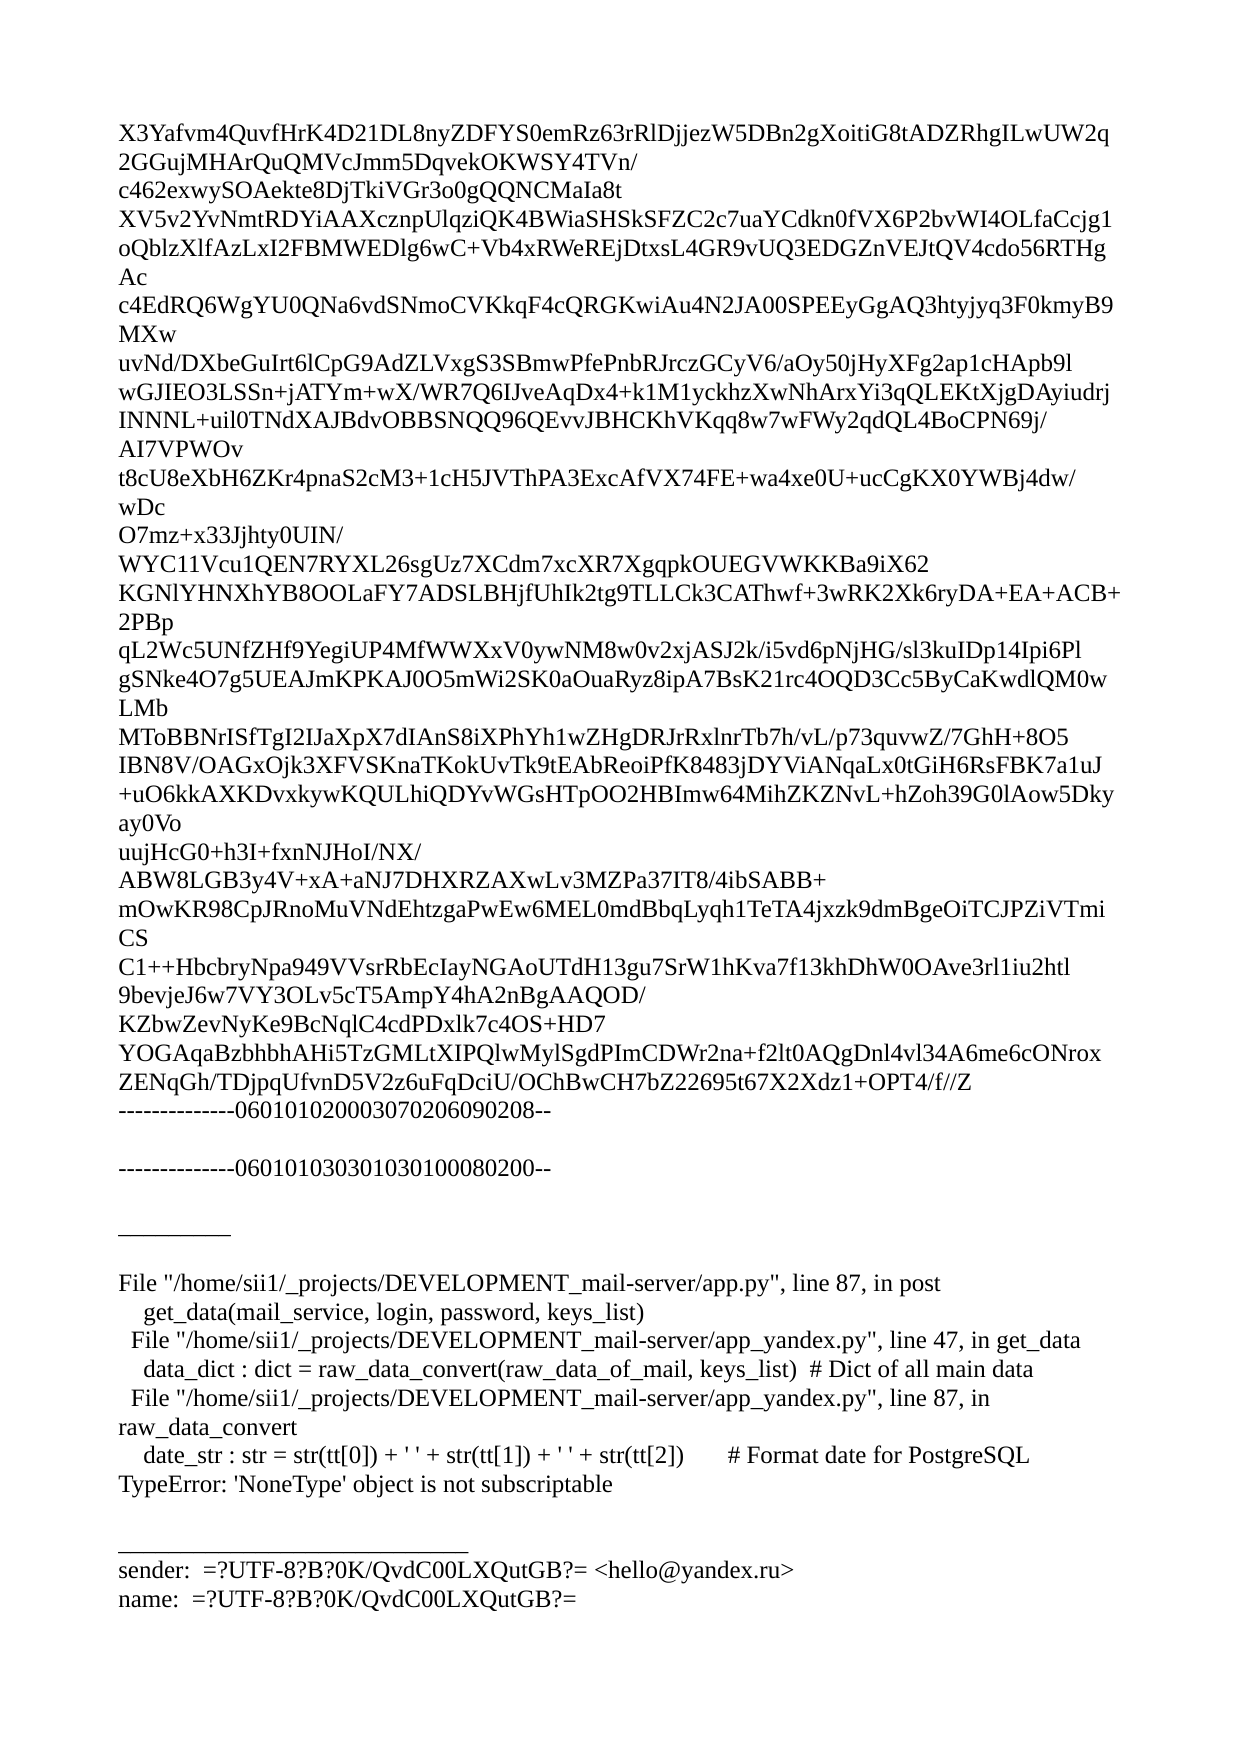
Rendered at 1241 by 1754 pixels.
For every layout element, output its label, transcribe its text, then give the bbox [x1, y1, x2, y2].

text oQblzXlfAzLxI2FBMWEDlg6wC+Vb4xRWeREjDtxsL4GR9vUQ3EDGZnVEJtQV4cdo56RTHgAc [118, 233, 1122, 291]
text ZENqGh/TDjpqUfvnD5V2z6uFqDciU/OChBwCH7bZ22695t67X2Xdz1+OPT4/f//Z [118, 1067, 1122, 1096]
text sender: =?UTF-8?B?0K/QvdC00LXQutGB?= <hello@yandex.ru> [118, 1556, 1122, 1584]
text qL2Wc5UNfZHf9YegiUP4MfWWXxV0ywNM8w0v2xjASJ2k/i5vd6pNjHG/sl3kuIDp14Ipi6Pl [118, 636, 1122, 664]
text 2GGujMHArQuQMVcJmm5DqvekOKWSY4TVn/c462exwySOAekte8DjTkiVGr3o0gQQNCMaIa8t [118, 147, 1122, 204]
text date_str : str = str(tt[0]) + ' ' + str(tt[1]) + ' ' + str(tt[2]) # Format date for PostgreSQL [118, 1441, 1122, 1469]
text c4EdRQ6WgYU0QNa6vdSNmoCVKkqF4cQRGKwiAu4N2JA00SPEEyGgAQ3htyjyq3F0kmyB9MXw [118, 291, 1122, 348]
text --------------060101020003070206090208-- [118, 1096, 1122, 1124]
text INNNL+uil0TNdXAJBdvOBBSNQQ96QEvvJBHCKhVKqq8w7wFWy2qdQL4BoCPN69j/AI7VPWOv [118, 406, 1122, 463]
text t8cU8eXbH6ZKr4pnaS2cM3+1cH5JVThPA3ExcAfVX74FE+wa4xe0U+ucCgKX0YWBj4dw/wDc [118, 463, 1122, 521]
text uujHcG0+h3I+fxnNJHoI/NX/ABW8LGB3y4V+xA+aNJ7DHXRZAXwLv3MZPa37IT8/4ibSABB+ [118, 837, 1122, 894]
text O7mz+x33Jjhty0UIN/WYC11Vcu1QEN7RYXL26sgUz7XCdm7xcXR7XgqpkOUEGVWKKBa9iX62 [118, 521, 1122, 578]
text YOGAqaBzbhbhAHi5TzGMLtXIPQlwMylSgdPImCDWr2na+f2lt0AQgDnl4vl34A6me6cONrox [118, 1038, 1122, 1067]
text File "/home/sii1/_projects/DEVELOPMENT_mail-server/app_yandex.py", line 47, in get_data [118, 1326, 1122, 1354]
text X3Yafvm4QuvfHrK4D21DL8nyZDFYS0emRz63rRlDjjezW5DBn2gXoitiG8tADZRhgILwUW2q [118, 118, 1122, 147]
text mOwKR98CpJRnoMuVNdEhtzgaPwEw6MEL0mdBbqLyqh1TeTA4jxzk9dmBgeOiTCJPZiVTmiCS [118, 894, 1122, 952]
text name: =?UTF-8?B?0K/QvdC00LXQutGB?= [118, 1584, 1122, 1613]
text KGNlYHNXhYB8OOLaFY7ADSLBHjfUhIk2tg9TLLCk3CAThwf+3wRK2Xk6ryDA+EA+ACB+2PBp [118, 578, 1122, 636]
text gSNke4O7g5UEAJmKPKAJ0O5mWi2SK0aOuaRyz8ipA7BsK21rc4OQD3Cc5ByCaKwdlQM0wLMb [118, 664, 1122, 722]
text data_dict : dict = raw_data_convert(raw_data_of_mail, keys_list) # Dict of all main data [118, 1354, 1122, 1383]
text TypeError: 'NoneType' object is not subscriptable [118, 1469, 1122, 1498]
text XV5v2YvNmtRDYiAAXcznpUlqziQK4BWiaSHSkSFZC2c7uaYCdkn0fVX6P2bvWI4OLfaCcjg1 [118, 204, 1122, 233]
text +uO6kkAXKDvxkywKQULhiQDYvWGsHTpOO2HBImw64MihZKZNvL+hZoh39G0lAow5Dkyay0Vo [118, 779, 1122, 837]
text --------------060101030301030100080200-- [118, 1153, 1122, 1182]
text uvNd/DXbeGuIrt6lCpG9AdZLVxgS3SBmwPfePnbRJrczGCyV6/aOy50jHyXFg2ap1cHApb9l [118, 348, 1122, 377]
text _________ [118, 1211, 1122, 1239]
text C1++HbcbryNpa949VVsrRbEcIayNGAoUTdH13gu7SrW1hKva7f13khDhW0OAve3rl1iu2htl [118, 952, 1122, 981]
text 9bevjeJ6w7VY3OLv5cT5AmpY4hA2nBgAAQOD/KZbwZevNyKe9BcNqlC4cdPDxlk7c4OS+HD7 [118, 981, 1122, 1038]
text get_data(mail_service, login, password, keys_list) [118, 1297, 1122, 1326]
text File "/home/sii1/_projects/DEVELOPMENT_mail-server/app_yandex.py", line 87, in raw_data_convert [118, 1383, 1122, 1441]
text MToBBNrISfTgI2IJaXpX7dIAnS8iXPhYh1wZHgDRJrRxlnrTb7h/vL/p73quvwZ/7GhH+8O5 [118, 722, 1122, 751]
text File "/home/sii1/_projects/DEVELOPMENT_mail-server/app.py", line 87, in post [118, 1268, 1122, 1297]
text ____________________________ [118, 1527, 1122, 1556]
text wGJIEO3LSSn+jATYm+wX/WR7Q6IJveAqDx4+k1M1yckhzXwNhArxYi3qQLEKtXjgDAyiudrj [118, 377, 1122, 406]
text IBN8V/OAGxOjk3XFVSKnaTKokUvTk9tEAbReoiPfK8483jDYViANqaLx0tGiH6RsFBK7a1uJ [118, 751, 1122, 779]
